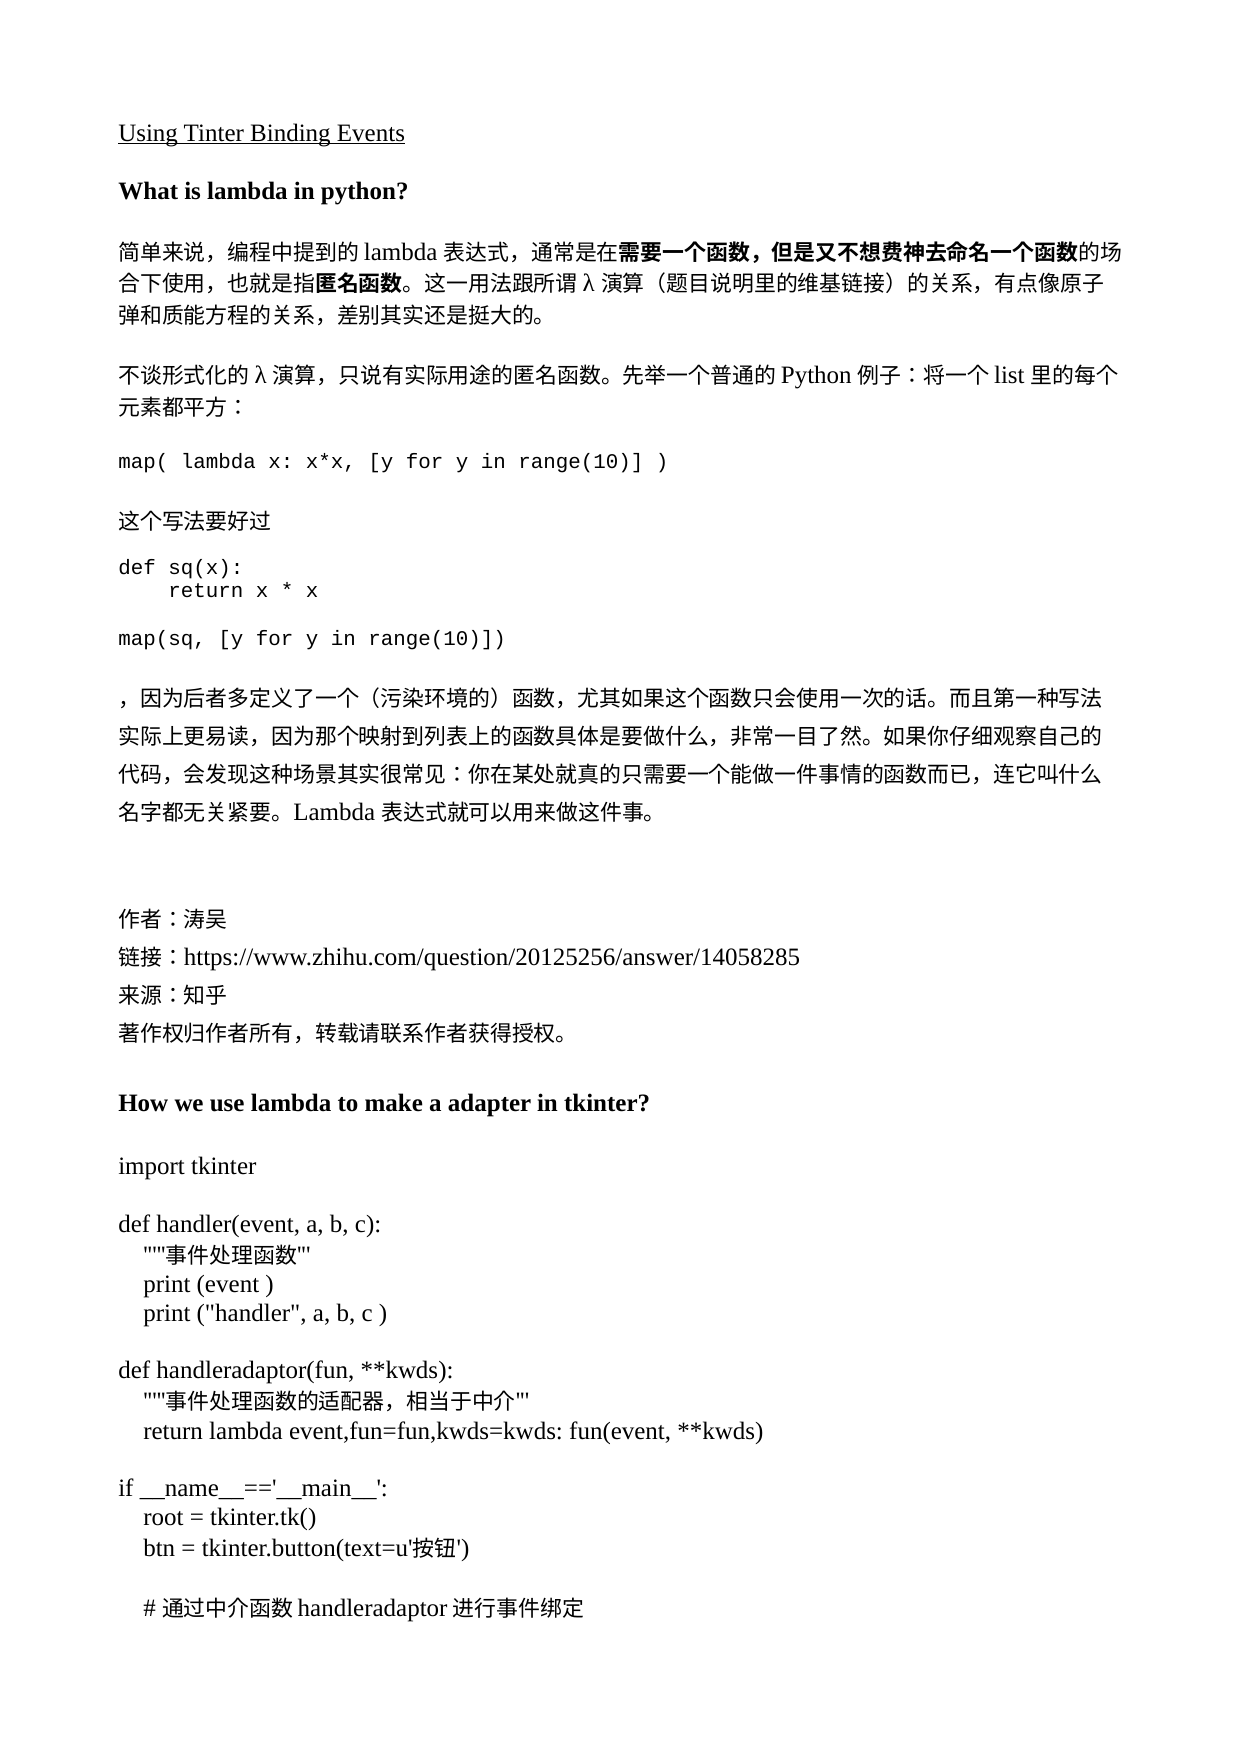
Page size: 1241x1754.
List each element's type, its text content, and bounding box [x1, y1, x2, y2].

text def sq(x): [118, 557, 1122, 580]
text 简单来说，编程中提到的 lambda 表达式，通常是在需要一个函数，但是又不想费神去命名一个函数的场合下使用，也就是指匿名函数。这一用法跟所谓 λ 演算（题目说明里的维基链接）的关系，有点像原子弹和质能方程的关系，差别其实还是挺大的。 不谈形式化的 λ 演算，只说有实际用途的匿名函数。先举一个普通的 Python 例子：将一个 list 里的每个元素都平方： [118, 234, 1122, 422]
text Using Tinter Binding Events [118, 118, 1122, 147]
text return x * x [118, 580, 1122, 604]
text map( lambda x: x*x, [y for y in range(10)] ) [118, 451, 1122, 475]
text import tkinter def handler(event, a, b, c): '''''事件处理函数''' print (event ) print ("handler", a, b, c ) def handleradaptor(fun, **kwds): '''''事件处理函数的适配器，相当于中介''' return lambda event,fun=fun,kwds=kwds: fun(event, **kwds) if __name__=='__main__': root = tkinter.tk() btn = tkinter.button(text=u'按钮') # 通过中介函数handleradaptor进行事件绑定 [118, 1151, 1122, 1623]
text What is lambda in python? [118, 176, 1122, 205]
text How we use lambda to make a adapter in tkinter? [118, 1088, 1122, 1117]
text 作者：涛吴 链接：https://www.zhihu.com/question/20125256/answer/14058285 来源：知乎 著作权归作者所有，转载请联系作者获得授权。 [118, 832, 1122, 1047]
text map(sq, [y for y in range(10)]) [118, 628, 1122, 651]
text 这个写法要好过 [118, 504, 1122, 536]
text ，因为后者多定义了一个（污染环境的）函数，尤其如果这个函数只会使用一次的话。而且第一种写法实际上更易读，因为那个映射到列表上的函数具体是要做什么，非常一目了然。如果你仔细观察自己的代码，会发现这种场景其实很常见：你在某处就真的只需要一个能做一件事情的函数而已，连它叫什么名字都无关紧要。Lambda 表达式就可以用来做这件事。 [118, 681, 1122, 826]
